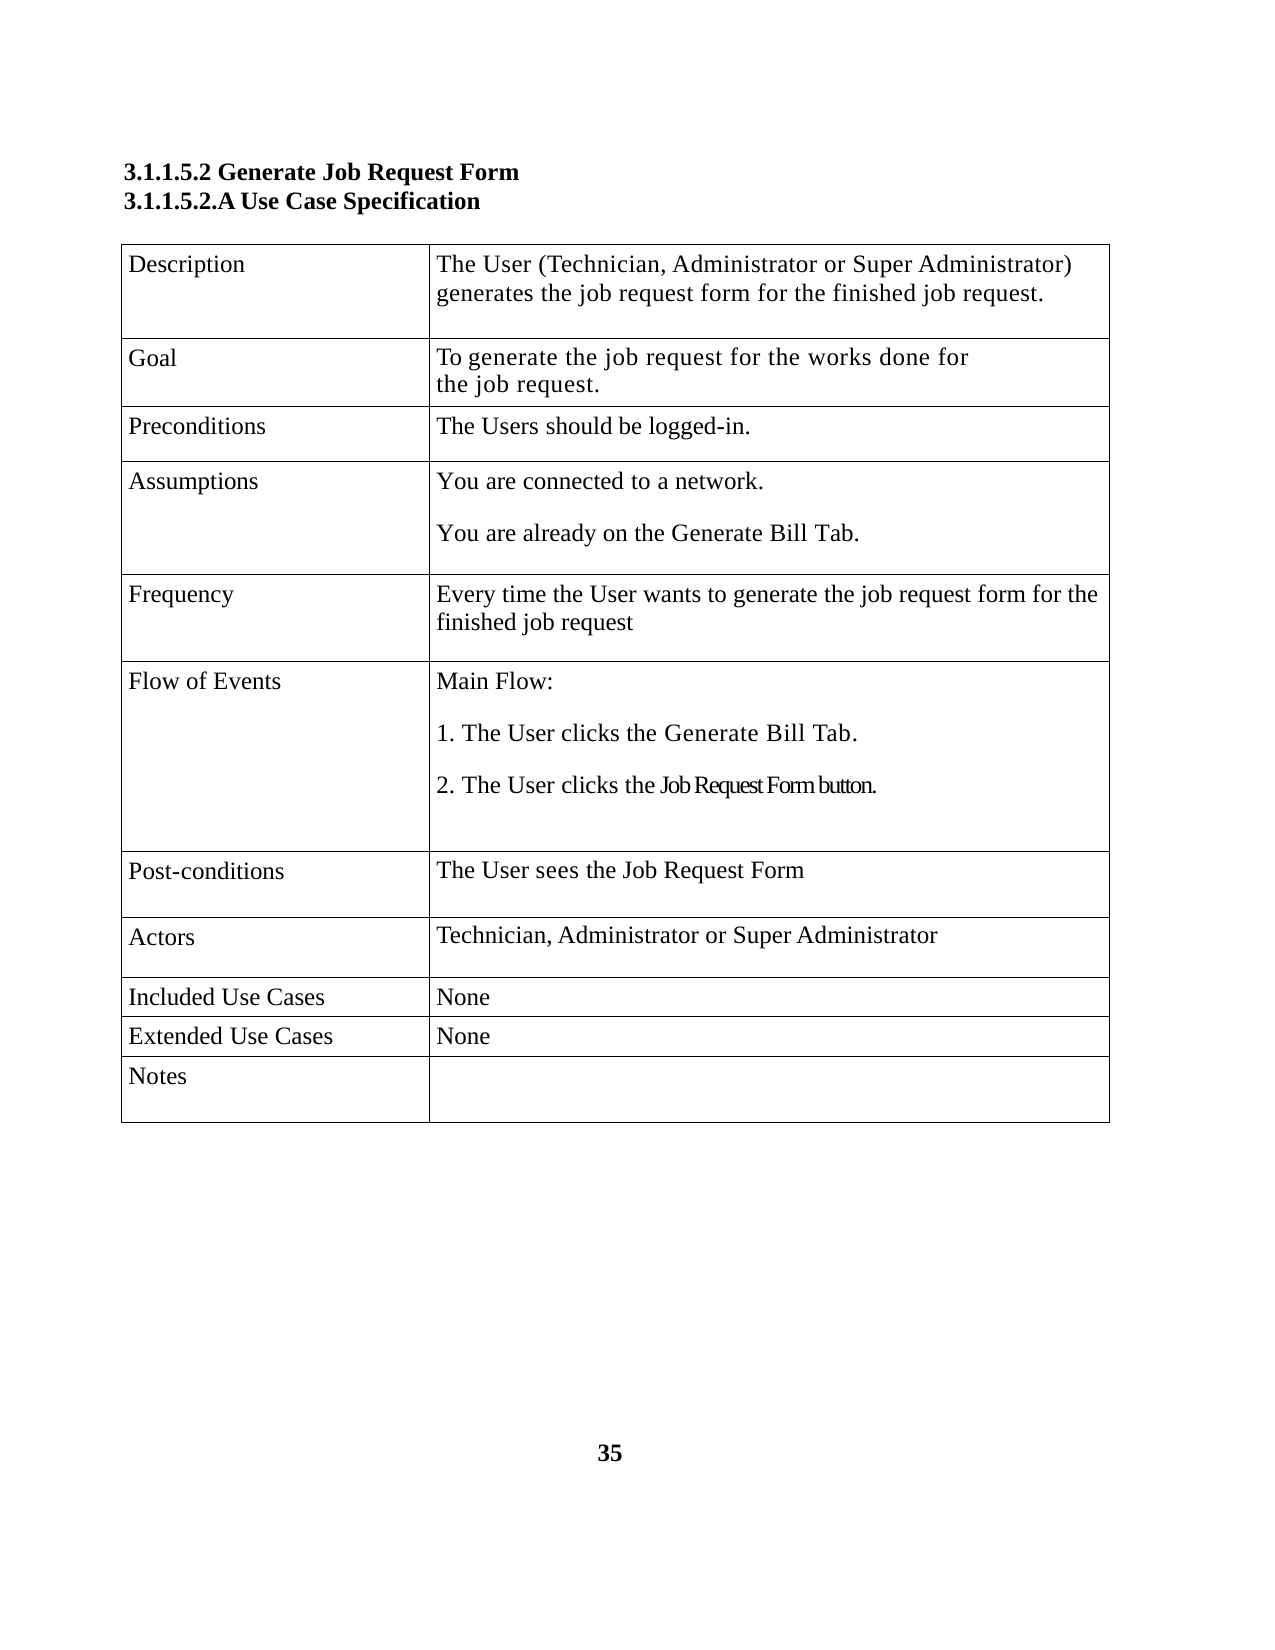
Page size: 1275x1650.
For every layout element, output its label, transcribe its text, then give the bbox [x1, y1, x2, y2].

table_cell Flow of Events [122, 662, 429, 851]
text 35 [123, 1438, 1096, 1467]
table_cell [430, 1057, 1109, 1122]
table_cell Technician, Administrator or Super Administrator [430, 918, 1109, 976]
table_cell The User sees the Job Request Form [430, 852, 1109, 917]
text 3.1.1.5.2 Generate Job Request Form [123, 157, 1096, 186]
table_cell Goal [122, 339, 429, 406]
table_cell Every time the User wants to generate the job request form for the finished job request [430, 575, 1109, 661]
table_cell You are connected to a network. You are already on the Generate Bill Tab. [430, 462, 1109, 573]
text 3.1.1.5.2.A Use Case Specification [123, 186, 1096, 215]
table_cell Extended Use Cases [122, 1017, 429, 1056]
table_cell None [430, 1017, 1109, 1056]
table_cell Actors [122, 918, 429, 976]
table_cell Included Use Cases [122, 978, 429, 1016]
table_cell Post-conditions [122, 852, 429, 917]
table_cell The Users should be logged-in. [430, 407, 1109, 461]
table_cell Preconditions [122, 407, 429, 461]
table_cell To generate the job request for the works done for the job request. [430, 339, 1109, 406]
table_cell Assumptions [122, 462, 429, 573]
table_header The User (Technician, Administrator or Super Administrator) generates the job request form for the finished job request. [430, 245, 1109, 338]
table_cell Frequency [122, 575, 429, 661]
table_cell None [430, 978, 1109, 1016]
table_cell Main Flow: 1. The User clicks the Generate Bill Tab. 2. The User clicks the Job Request Form button. [430, 662, 1109, 851]
table_header Description [122, 245, 429, 338]
table_cell Notes [122, 1057, 429, 1122]
